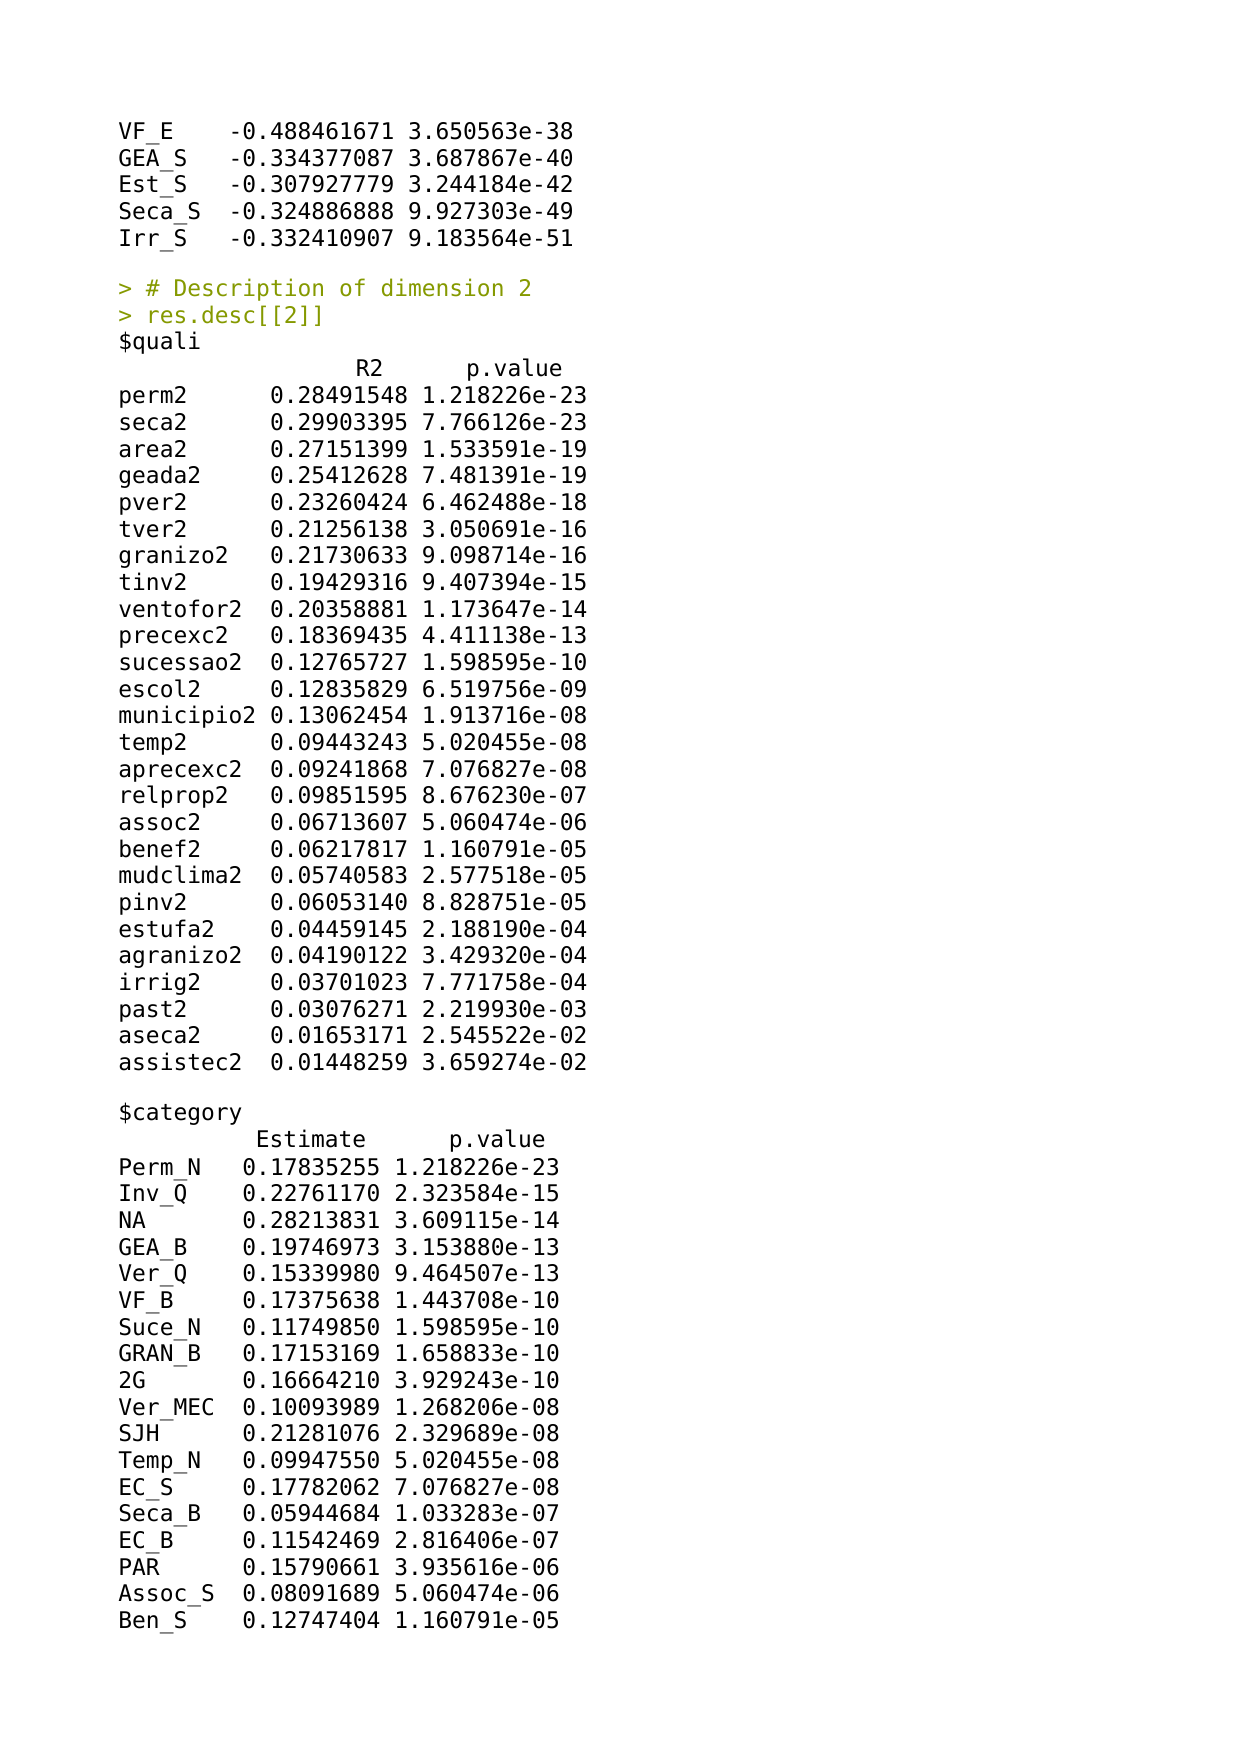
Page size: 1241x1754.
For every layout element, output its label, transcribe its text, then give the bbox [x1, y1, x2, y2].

text EC_B 0.11542469 2.816406e-07 [118, 1527, 1122, 1554]
text GEA_S -0.334377087 3.687867e-40 [118, 145, 1122, 171]
text Perm_N 0.17835255 1.218226e-23 [118, 1154, 1122, 1180]
text tinv2 0.19429316 9.407394e-15 [118, 569, 1122, 596]
text Seca_S -0.324886888 9.927303e-49 [118, 198, 1122, 225]
text Ver_Q 0.15339980 9.464507e-13 [118, 1260, 1122, 1287]
text area2 0.27151399 1.533591e-19 [118, 436, 1122, 463]
text ventofor2 0.20358881 1.173647e-14 [118, 596, 1122, 623]
text pinv2 0.06053140 8.828751e-05 [118, 889, 1122, 916]
text mudclima2 0.05740583 2.577518e-05 [118, 863, 1122, 889]
text NA 0.28213831 3.609115e-14 [118, 1207, 1122, 1234]
text estufa2 0.04459145 2.188190e-04 [118, 916, 1122, 943]
text geada2 0.25412628 7.481391e-19 [118, 463, 1122, 489]
text Temp_N 0.09947550 5.020455e-08 [118, 1447, 1122, 1474]
text seca2 0.29903395 7.766126e-23 [118, 409, 1122, 436]
text Ben_S 0.12747404 1.160791e-05 [118, 1607, 1122, 1634]
text $category [118, 1099, 1122, 1126]
text precexc2 0.18369435 4.411138e-13 [118, 623, 1122, 649]
text > res.desc[[2]] [118, 302, 1122, 328]
text SJH 0.21281076 2.329689e-08 [118, 1420, 1122, 1447]
text Ver_MEC 0.10093989 1.268206e-08 [118, 1394, 1122, 1420]
text granizo2 0.21730633 9.098714e-16 [118, 543, 1122, 569]
text benef2 0.06217817 1.160791e-05 [118, 836, 1122, 863]
text Assoc_S 0.08091689 5.060474e-06 [118, 1580, 1122, 1607]
text Irr_S -0.332410907 9.183564e-51 [118, 225, 1122, 251]
text past2 0.03076271 2.219930e-03 [118, 996, 1122, 1023]
text Seca_B 0.05944684 1.033283e-07 [118, 1500, 1122, 1527]
text Estimate p.value [118, 1126, 1122, 1154]
text Est_S -0.307927779 3.244184e-42 [118, 171, 1122, 198]
text 2G 0.16664210 3.929243e-10 [118, 1367, 1122, 1394]
text assistec2 0.01448259 3.659274e-02 [118, 1049, 1122, 1076]
text Inv_Q 0.22761170 2.323584e-15 [118, 1180, 1122, 1207]
text sucessao2 0.12765727 1.598595e-10 [118, 649, 1122, 676]
text assoc2 0.06713607 5.060474e-06 [118, 809, 1122, 836]
text temp2 0.09443243 5.020455e-08 [118, 729, 1122, 756]
text irrig2 0.03701023 7.771758e-04 [118, 969, 1122, 996]
text R2 p.value [118, 355, 1122, 383]
text perm2 0.28491548 1.218226e-23 [118, 383, 1122, 409]
text relprop2 0.09851595 8.676230e-07 [118, 783, 1122, 809]
text aseca2 0.01653171 2.545522e-02 [118, 1023, 1122, 1049]
text aprecexc2 0.09241868 7.076827e-08 [118, 756, 1122, 783]
text GRAN_B 0.17153169 1.658833e-10 [118, 1340, 1122, 1367]
text tver2 0.21256138 3.050691e-16 [118, 516, 1122, 543]
text VF_E -0.488461671 3.650563e-38 [118, 118, 1122, 145]
text municipio2 0.13062454 1.913716e-08 [118, 703, 1122, 729]
text VF_B 0.17375638 1.443708e-10 [118, 1287, 1122, 1314]
text > # Description of dimension 2 [118, 275, 1122, 302]
text agranizo2 0.04190122 3.429320e-04 [118, 943, 1122, 969]
text pver2 0.23260424 6.462488e-18 [118, 489, 1122, 516]
text GEA_B 0.19746973 3.153880e-13 [118, 1234, 1122, 1260]
text escol2 0.12835829 6.519756e-09 [118, 676, 1122, 703]
text PAR 0.15790661 3.935616e-06 [118, 1554, 1122, 1580]
text $quali [118, 328, 1122, 355]
text EC_S 0.17782062 7.076827e-08 [118, 1474, 1122, 1500]
text Suce_N 0.11749850 1.598595e-10 [118, 1314, 1122, 1340]
